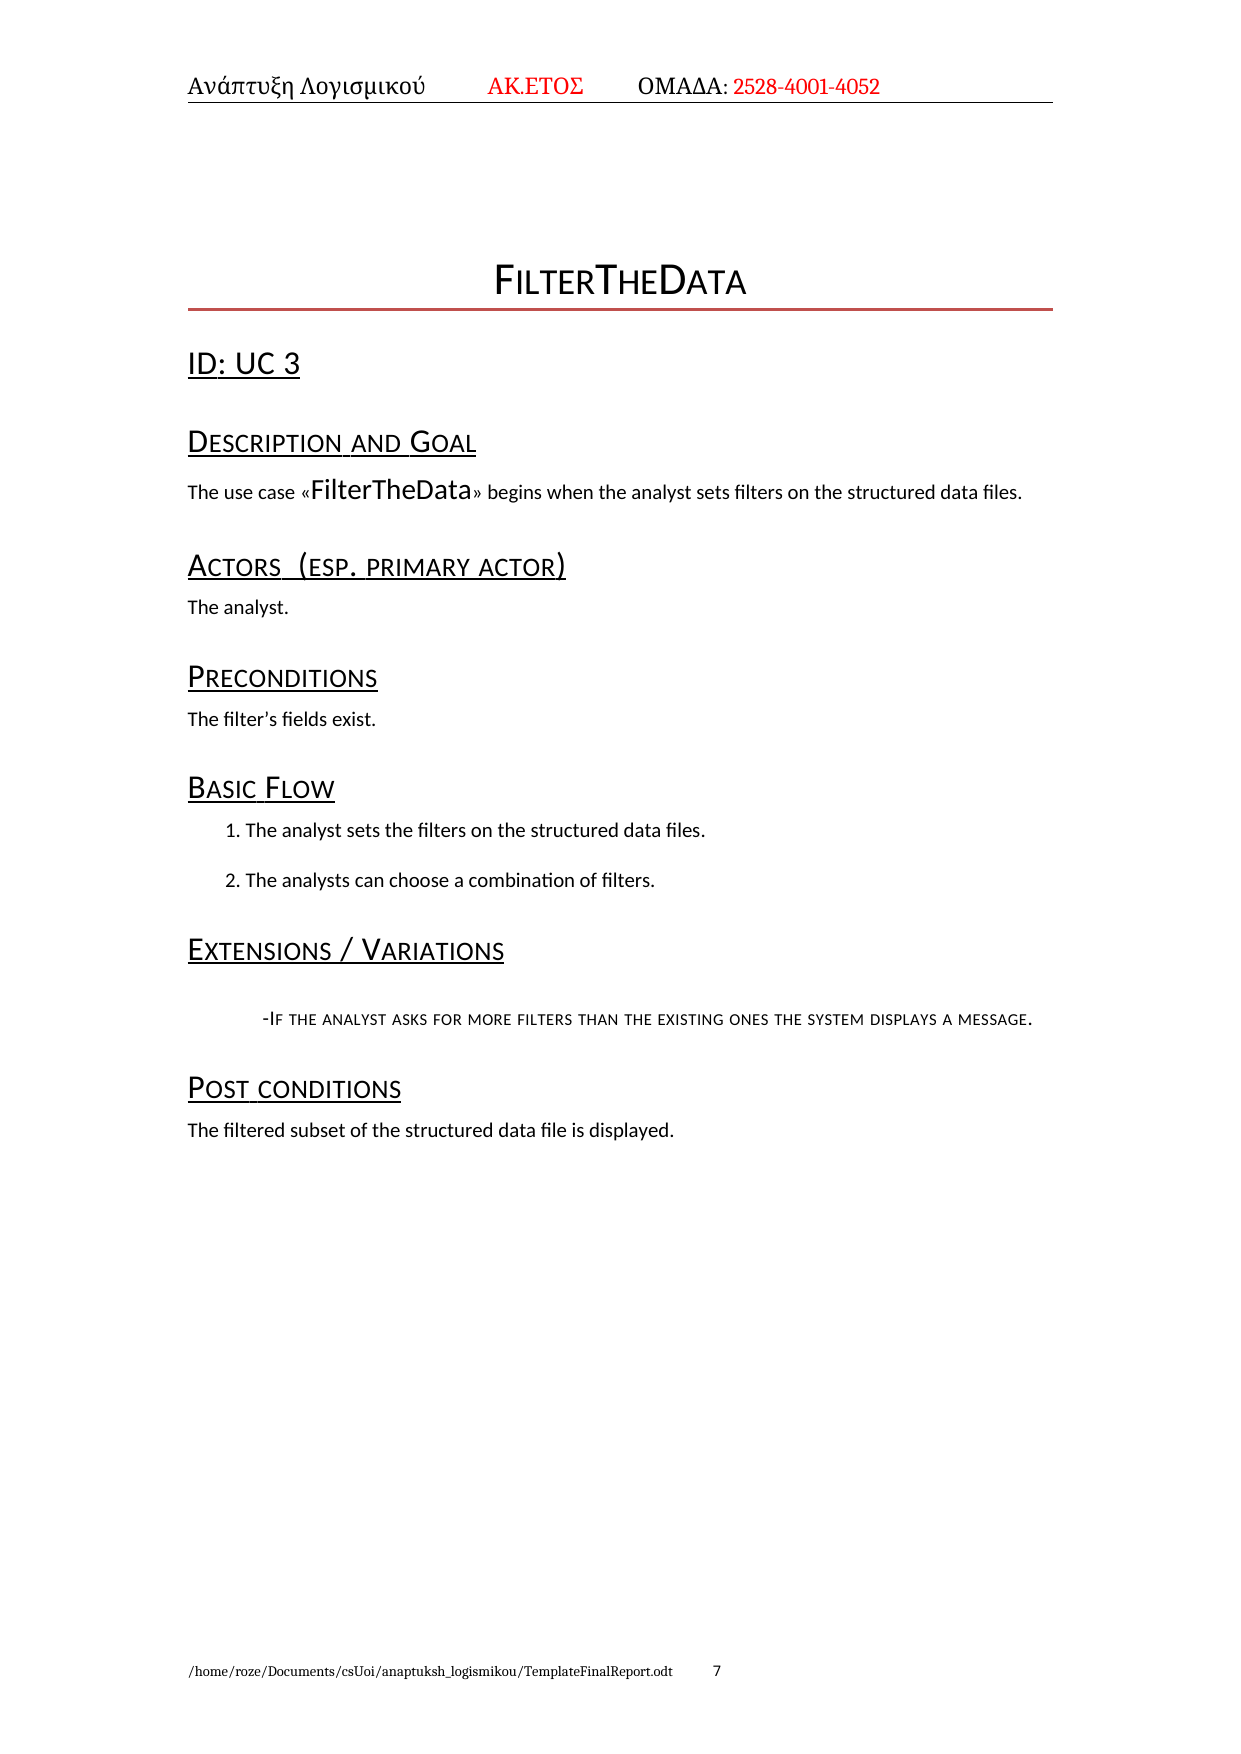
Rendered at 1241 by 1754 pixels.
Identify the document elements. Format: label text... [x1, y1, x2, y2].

text The use case «FilterTheData» begins when the analyst sets filters on the structured data files. [187, 471, 1053, 507]
text The filtered subset of the structured data file is displayed. [187, 1117, 1053, 1142]
subtitle Extensions / Variations [187, 928, 1053, 968]
list 1. The analyst sets the filters on the structured data files. [187, 817, 1053, 843]
text Τhe analyst. [187, 594, 1053, 620]
subtitle -If the analyst asks for more filters than the existing ones the system displays a message. [187, 1006, 1053, 1031]
subtitle Post conditions [187, 1066, 1053, 1107]
subtitle Description and Goal [187, 420, 1053, 461]
subtitle Basic Flow [187, 766, 1053, 807]
title FilterTheData [187, 250, 1053, 311]
list 2. The analysts can choose a combination of filters. [187, 867, 1053, 893]
subtitle Actors (esp. primary actor) [187, 543, 1053, 584]
subtitle ID: UC 3 [187, 342, 1053, 383]
text The filter’s fields exist. [187, 706, 1053, 731]
subtitle Preconditions [187, 655, 1053, 696]
